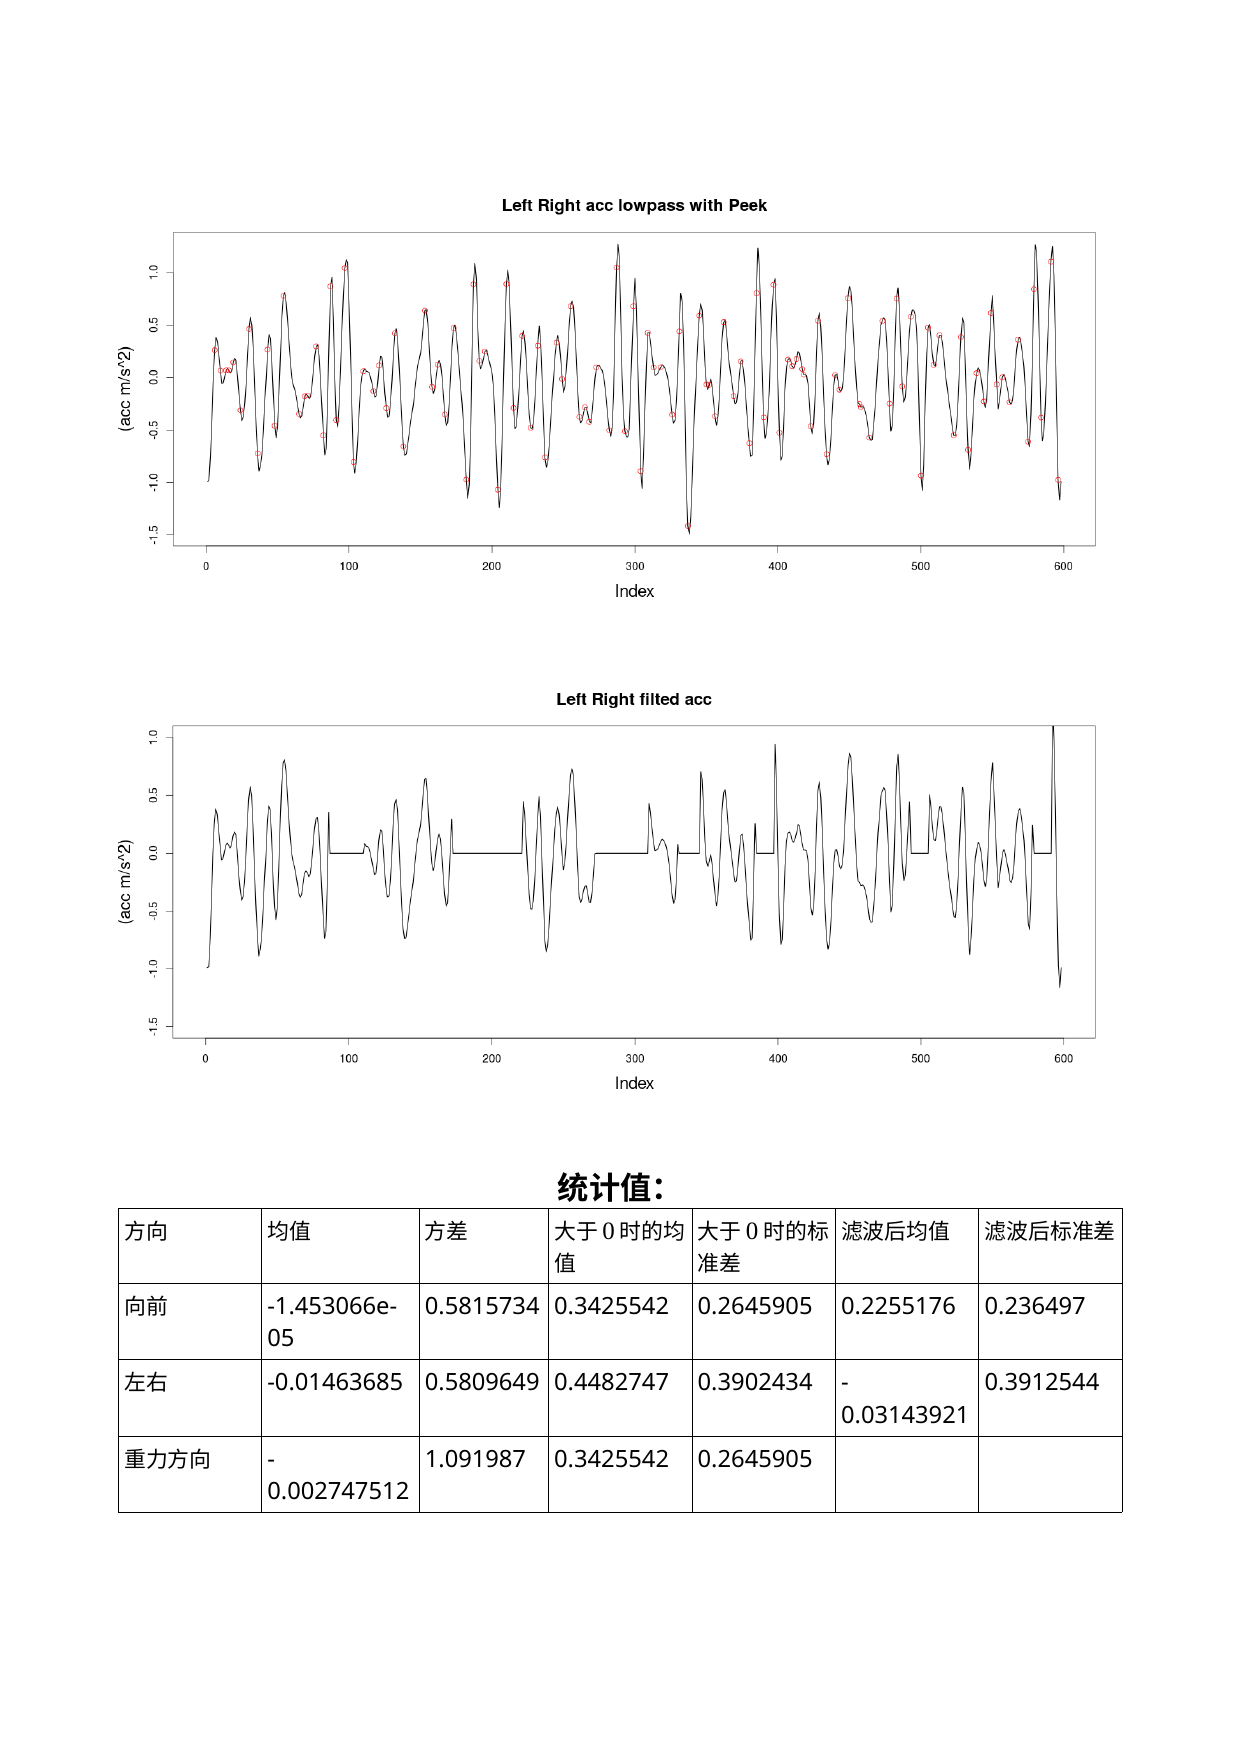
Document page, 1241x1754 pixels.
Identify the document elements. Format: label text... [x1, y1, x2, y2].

table_cell 0.2645905 [693, 1284, 835, 1359]
table_cell 0.2255176 [836, 1284, 978, 1359]
text 统计值： [118, 1163, 1122, 1208]
table_cell 0.5815734 [420, 1284, 548, 1359]
table_cell 向前 [119, 1284, 261, 1359]
table_cell 1.091987 [420, 1437, 548, 1512]
table_header 滤波后标准差 [979, 1209, 1122, 1283]
table_cell 左右 [119, 1360, 261, 1436]
table_cell -1.453066e-05 [262, 1284, 419, 1359]
table_cell -0.01463685 [262, 1360, 419, 1436]
table_cell 0.3912544 [979, 1360, 1122, 1436]
table_header 方差 [420, 1209, 548, 1283]
table_cell 0.236497 [979, 1284, 1122, 1359]
table_cell 0.3425542 [549, 1284, 692, 1359]
table_header 滤波后均值 [836, 1209, 978, 1283]
table_cell 0.3902434 [693, 1360, 835, 1436]
table_cell 0.3425542 [549, 1437, 692, 1512]
table_cell -0.03143921 [836, 1360, 978, 1436]
table_header 大于0时的标准差 [693, 1209, 835, 1283]
table_cell [836, 1437, 978, 1512]
table_header 方向 [119, 1209, 261, 1283]
table_cell -0.002747512 [262, 1437, 419, 1512]
table_cell 重力方向 [119, 1437, 261, 1512]
picture [118, 671, 1123, 1106]
table_header 均值 [262, 1209, 419, 1283]
table_cell 0.2645905 [693, 1437, 835, 1512]
table_cell [979, 1437, 1122, 1512]
picture [118, 177, 1123, 614]
table_cell 0.4482747 [549, 1360, 692, 1436]
table_cell 0.5809649 [420, 1360, 548, 1436]
table_header 大于0时的均值 [549, 1209, 692, 1283]
